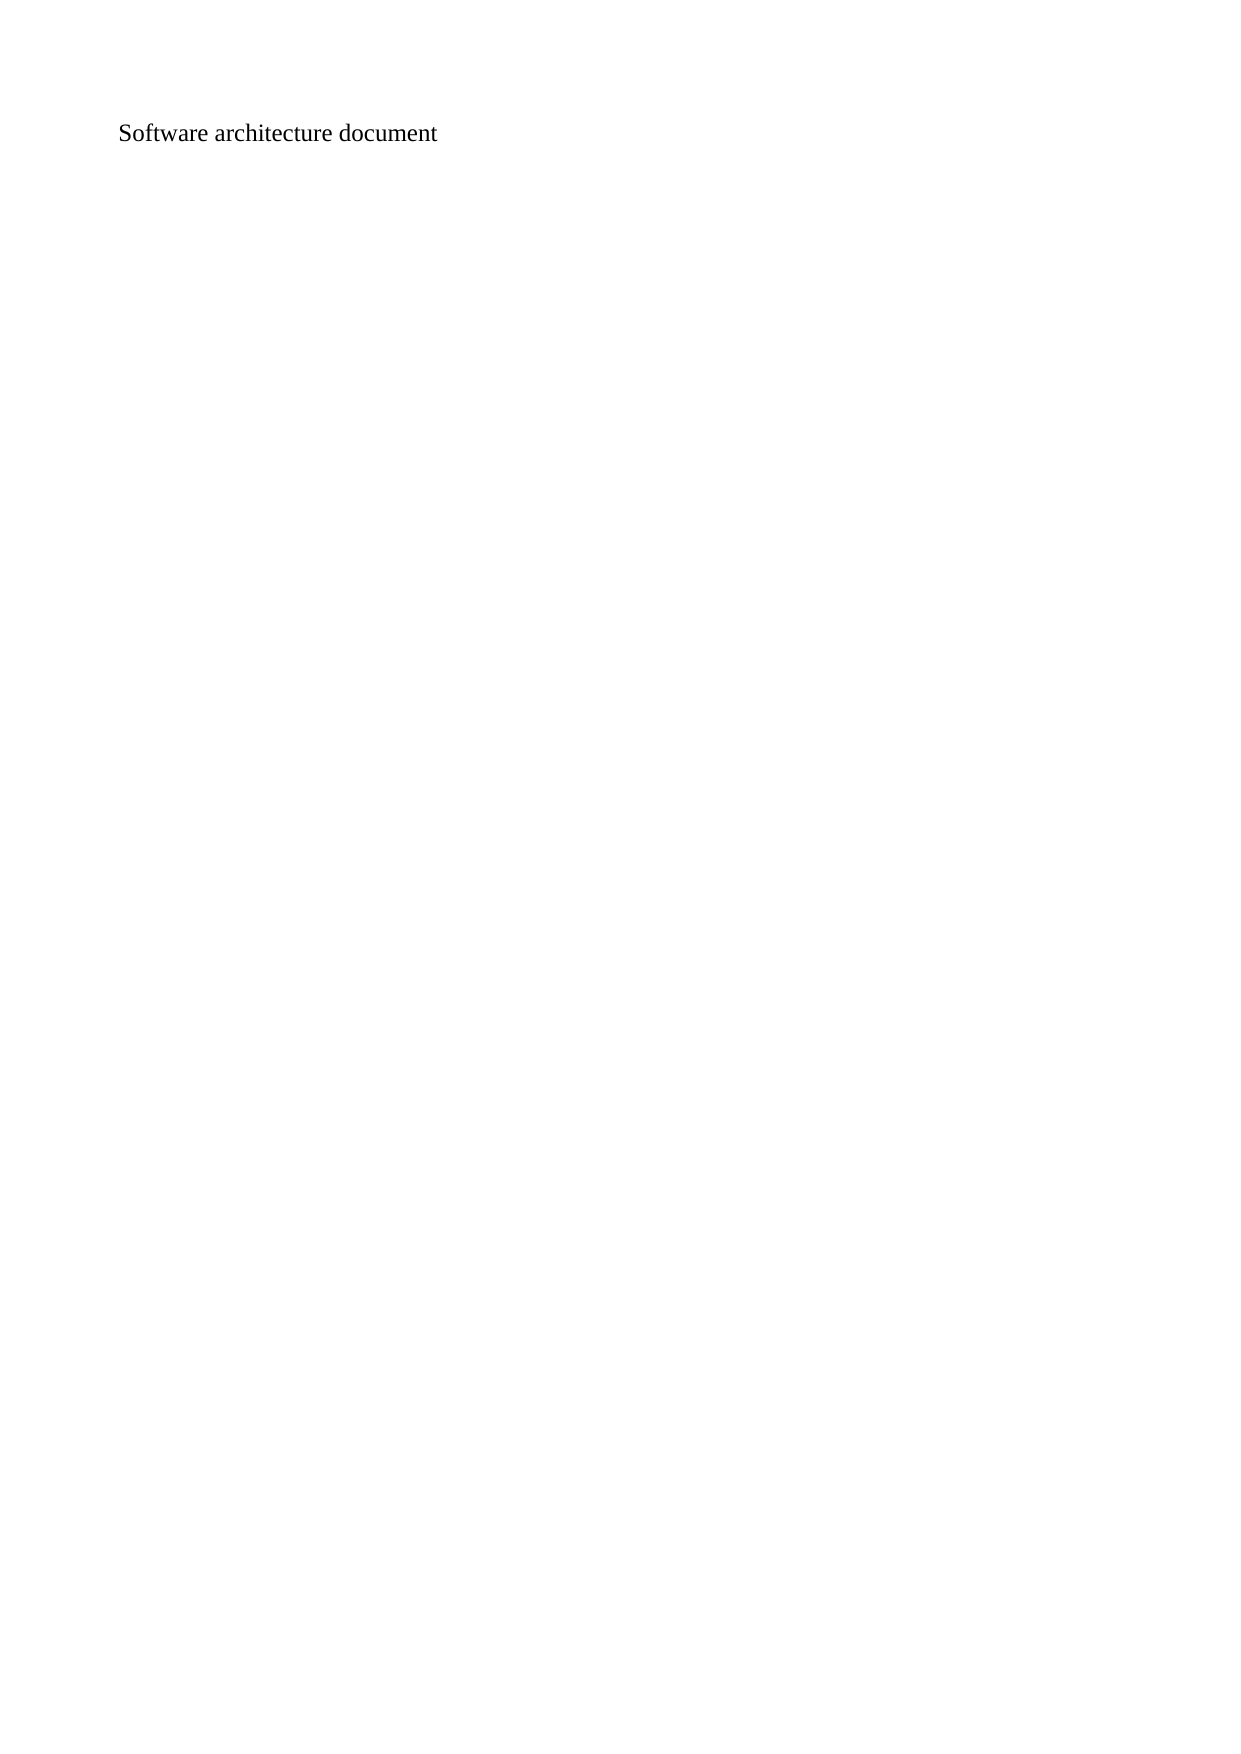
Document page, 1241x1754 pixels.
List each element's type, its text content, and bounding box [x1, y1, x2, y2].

text Software architecture document [118, 118, 1122, 176]
